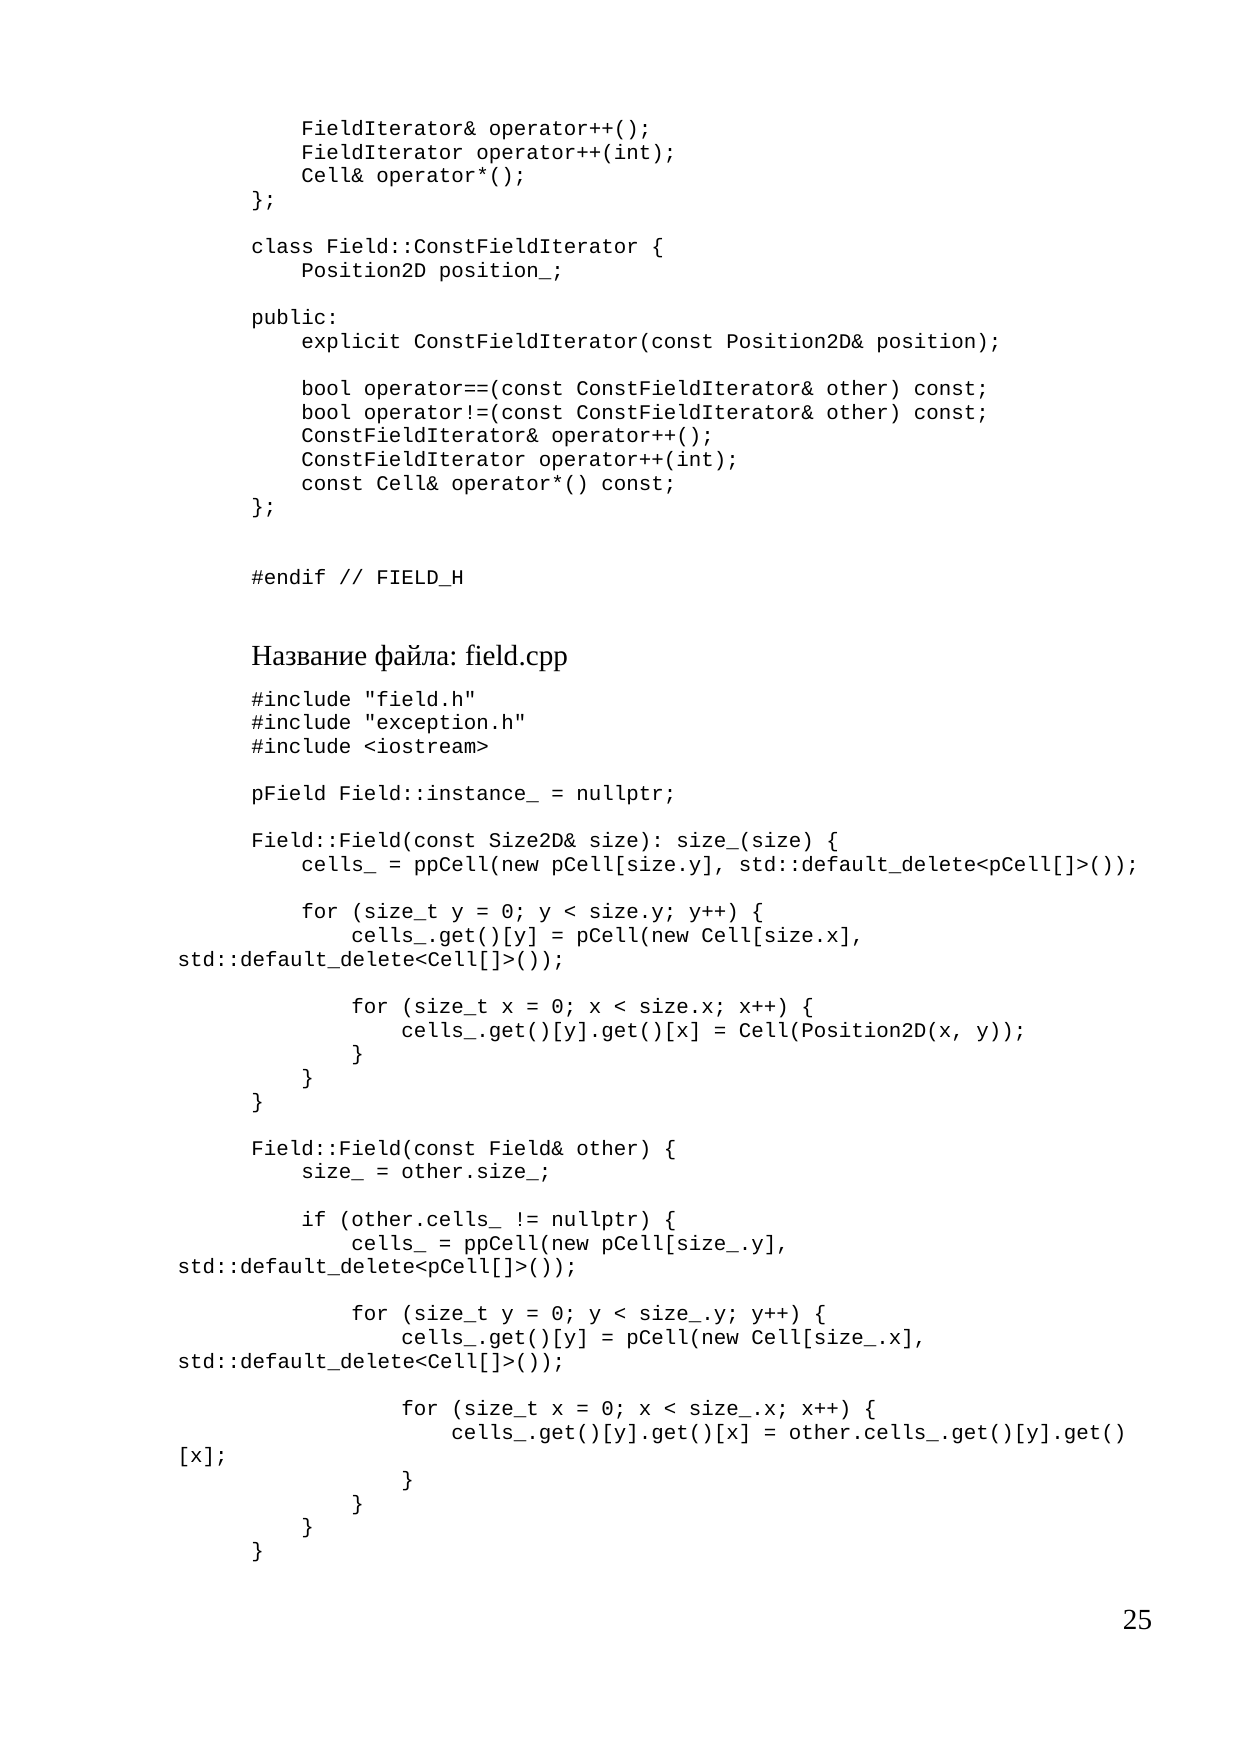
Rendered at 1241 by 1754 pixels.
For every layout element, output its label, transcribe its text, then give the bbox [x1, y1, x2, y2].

text explicit ConstFieldIterator(const Position2D& position); [177, 331, 1152, 354]
text } [177, 1043, 1152, 1067]
text cells_.get()[y] = pCell(new Cell[size_.x], std::default_delete<Cell[]>()); [177, 1327, 1152, 1374]
text cells_.get()[y].get()[x] = Cell(Position2D(x, y)); [177, 1020, 1152, 1043]
text pField Field::instance_ = nullptr; [177, 783, 1152, 807]
text cells_.get()[y].get()[x] = other.cells_.get()[y].get()[x]; [177, 1422, 1152, 1469]
text bool operator!=(const ConstFieldIterator& other) const; [177, 402, 1152, 426]
text } [177, 1469, 1152, 1493]
text Position2D position_; [177, 260, 1152, 284]
text #include <iostream> [177, 736, 1152, 759]
text #include "exception.h" [177, 712, 1152, 736]
text } [177, 1493, 1152, 1516]
text const Cell& operator*() const; [177, 473, 1152, 496]
text Название файла: field.cpp [177, 638, 1152, 672]
text Field::Field(const Size2D& size): size_(size) { [177, 831, 1152, 854]
text } [177, 1067, 1152, 1091]
text }; [177, 496, 1152, 520]
text class Field::ConstFieldIterator { [177, 236, 1152, 260]
text for (size_t x = 0; x < size_.x; x++) { [177, 1398, 1152, 1422]
text cells_.get()[y] = pCell(new Cell[size.x], std::default_delete<Cell[]>()); [177, 925, 1152, 972]
text size_ = other.size_; [177, 1162, 1152, 1185]
text public: [177, 307, 1152, 331]
text if (other.cells_ != nullptr) { [177, 1209, 1152, 1232]
text for (size_t y = 0; y < size_.y; y++) { [177, 1303, 1152, 1327]
text Cell& operator*(); [177, 165, 1152, 189]
text FieldIterator operator++(int); [177, 142, 1152, 165]
text ConstFieldIterator operator++(int); [177, 449, 1152, 473]
text }; [177, 189, 1152, 213]
text Field::Field(const Field& other) { [177, 1138, 1152, 1162]
text for (size_t y = 0; y < size.y; y++) { [177, 901, 1152, 925]
text FieldIterator& operator++(); [177, 118, 1152, 142]
text for (size_t x = 0; x < size.x; x++) { [177, 996, 1152, 1020]
text cells_ = ppCell(new pCell[size.y], std::default_delete<pCell[]>()); [177, 854, 1152, 878]
text bool operator==(const ConstFieldIterator& other) const; [177, 378, 1152, 402]
text cells_ = ppCell(new pCell[size_.y], std::default_delete<pCell[]>()); [177, 1232, 1152, 1280]
text #include "field.h" [177, 689, 1152, 712]
text #endif // FIELD_H [177, 567, 1152, 591]
text ConstFieldIterator& operator++(); [177, 426, 1152, 449]
text } [177, 1091, 1152, 1114]
text } [177, 1516, 1152, 1540]
text } [177, 1540, 1152, 1563]
